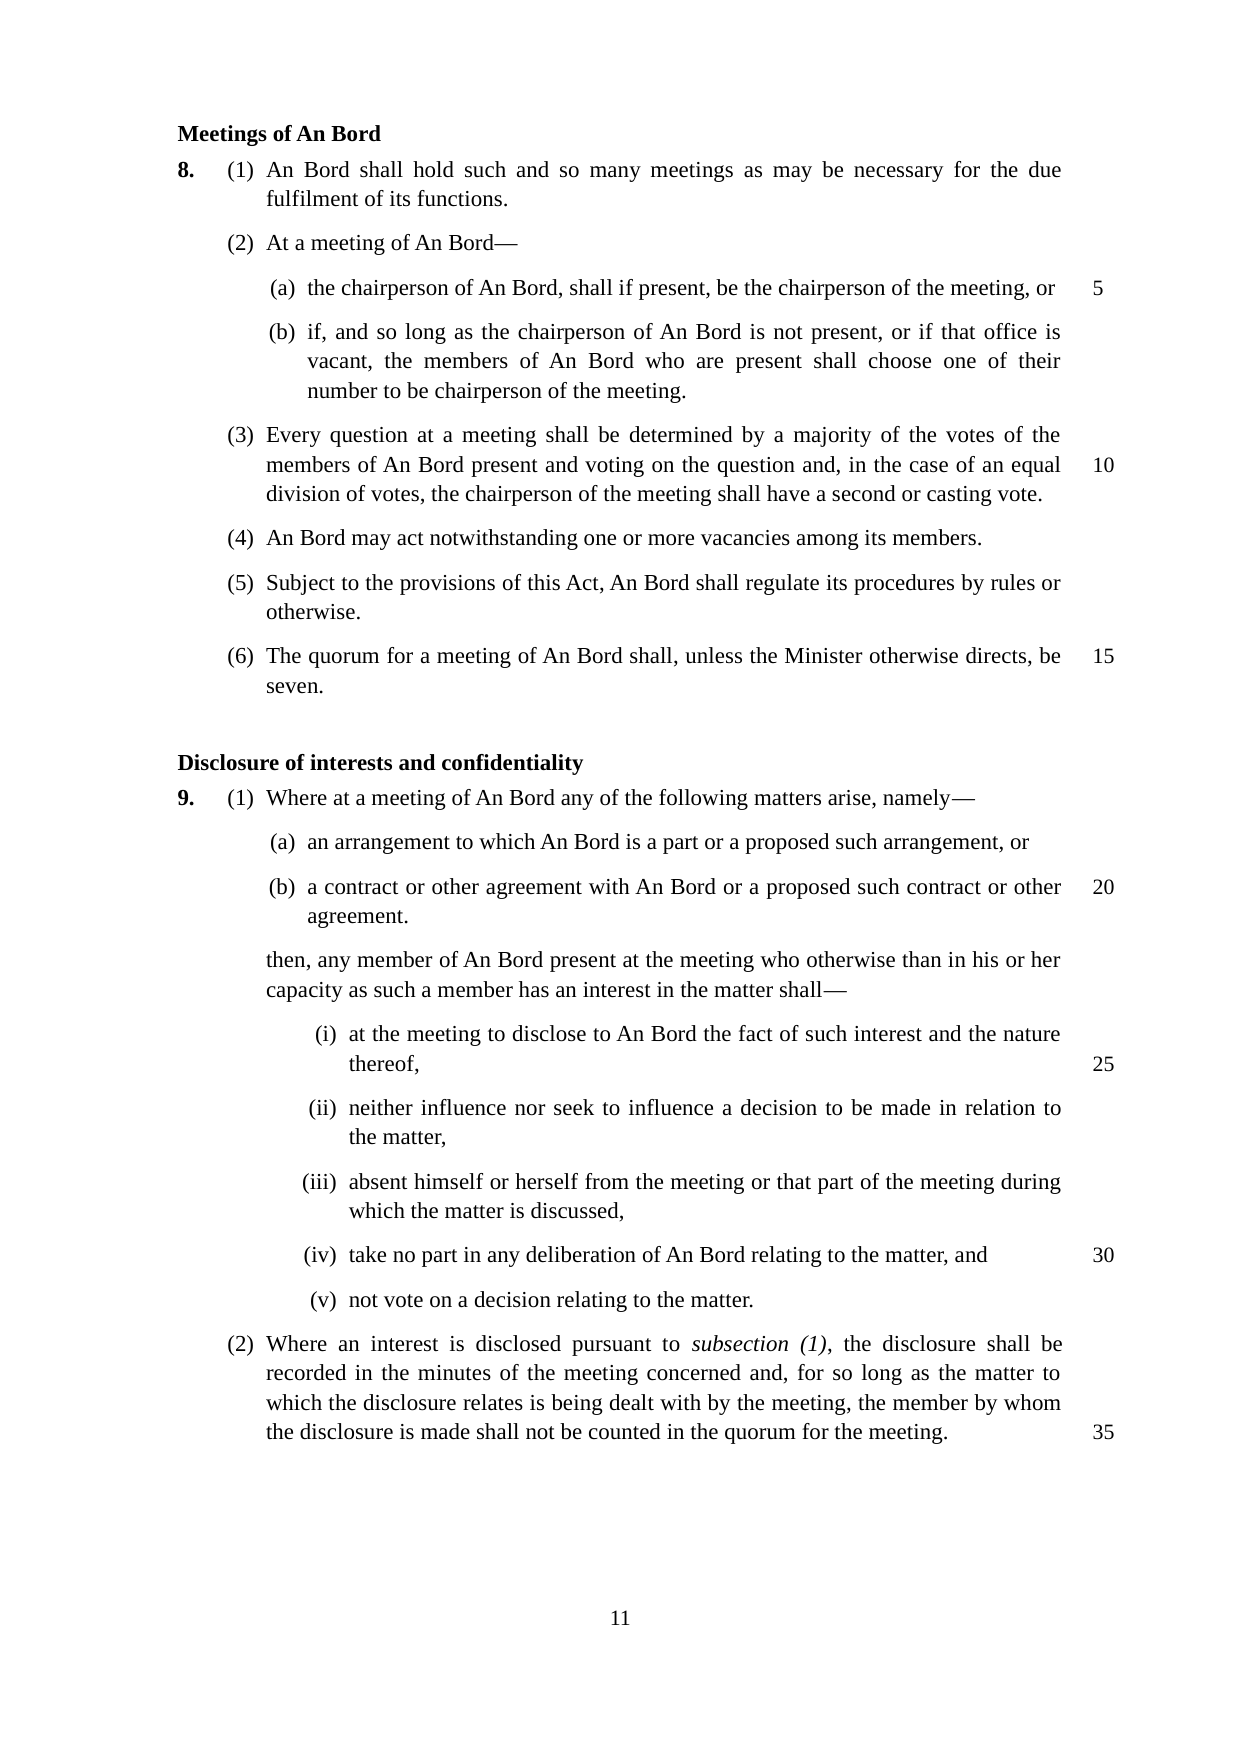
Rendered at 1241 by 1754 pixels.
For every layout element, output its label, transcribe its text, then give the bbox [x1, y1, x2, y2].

text (v) not vote on a decision relating to the matter. [177, 1283, 1063, 1313]
text (3) Every question at a meeting shall be determined by a majority of the votes of the members of An Bord present and voting on the question and, in the case of an equal division of votes, the chairperson of the meeting shall have a second or casting vote. [177, 419, 1063, 507]
text then, any member of An Bord present at the meeting who otherwise than in his or her capacity as such a member has an interest in the matter shall⁠— [177, 944, 1063, 1003]
text (a) the chairperson of An Bord, shall if present, be the chairperson of the meeting, or [177, 272, 1063, 301]
text (a) an arrangement to which An Bord is a part or a proposed such arrangement, or [177, 826, 1063, 856]
text (i) at the meeting to disclose to An Bord the fact of such interest and the nature thereof, [177, 1018, 1063, 1077]
text (iii) absent himself or herself from the meeting or that part of the meeting during which the matter is discussed, [177, 1166, 1063, 1224]
text Meetings of An Bord [177, 118, 1063, 148]
text (2) At a meeting of An Bord⁠— [177, 227, 1063, 257]
text (5) Subject to the provisions of this Act, An Bord shall regulate its procedures by rules or otherwise. [177, 567, 1063, 626]
text (6) The quorum for a meeting of An Bord shall, unless the Minister otherwise directs, be seven. [177, 640, 1063, 699]
text (b) if, and so long as the chairperson of An Bord is not present, or if that office is vacant, the members of An Bord who are present shall choose one of their number to be chairperson of the meeting. [177, 316, 1063, 404]
text (4) An Bord may act notwithstanding one or more vacancies among its members. [177, 522, 1063, 552]
text Disclosure of interests and confidentiality [177, 747, 1063, 776]
text (2) Where an interest is disclosed pursuant to subsection (1), the disclosure shall be recorded in the minutes of the meeting concerned and, for so long as the matter to which the disclosure relates is being dealt with by the meeting, the member by whom the disclosure is made shall not be counted in the quorum for the meeting. [177, 1328, 1063, 1446]
text (iv) take no part in any deliberation of An Bord relating to the matter, and [177, 1239, 1063, 1269]
text (ii) neither influence nor seek to influence a decision to be made in relation to the matter, [177, 1092, 1063, 1151]
text 9. (1) Where at a meeting of An Bord any of the following matters arise, namely⁠— [177, 782, 1063, 811]
text 8. (1) An Bord shall hold such and so many meetings as may be necessary for the due fulfilment of its functions. [177, 153, 1063, 212]
text (b) a contract or other agreement with An Bord or a proposed such contract or other agreement. [177, 871, 1063, 929]
